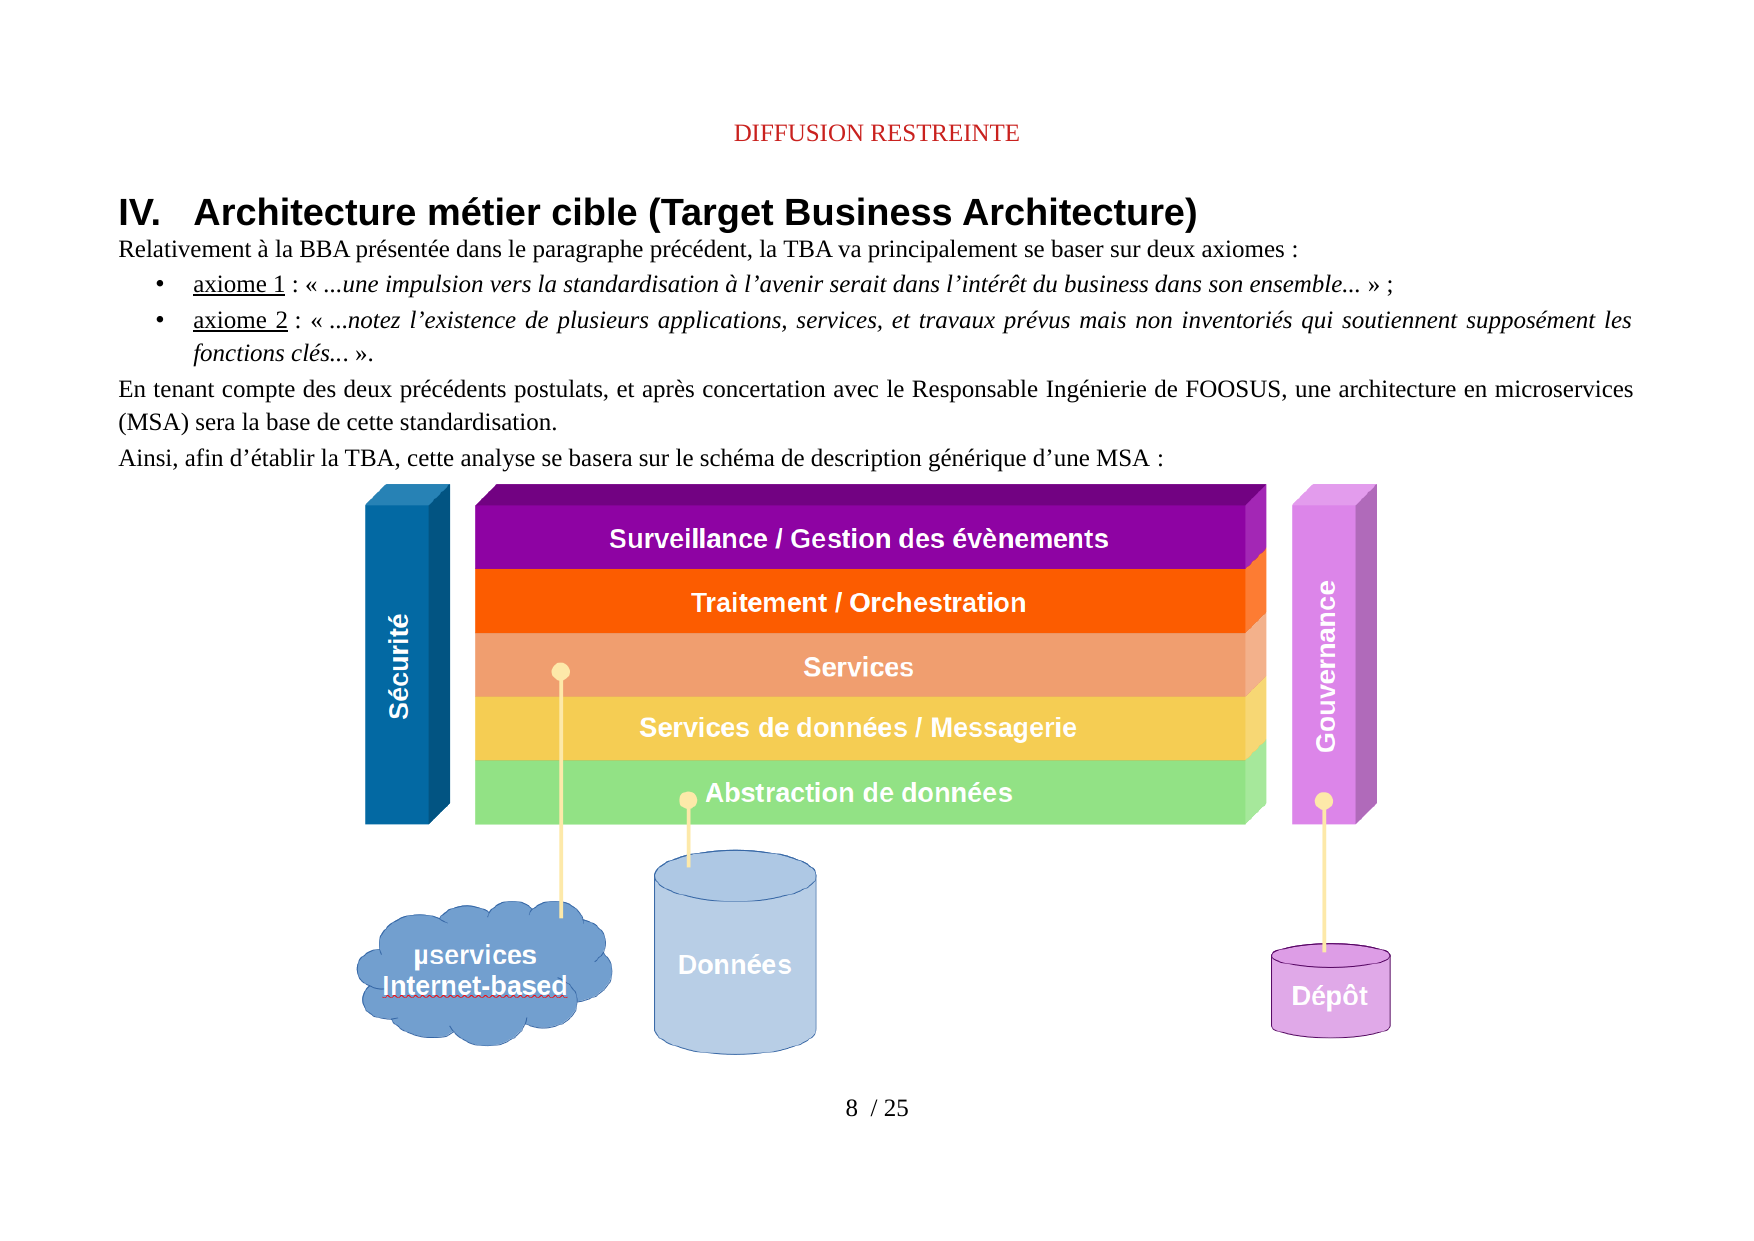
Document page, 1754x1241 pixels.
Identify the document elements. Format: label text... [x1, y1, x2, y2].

picture [352, 478, 1402, 1059]
text Ainsi, afin d’établir la TBA, cette analyse se basera sur le schéma de description générique d’une MSA : [118, 443, 1636, 471]
text Relativement à la BBA présentée dans le paragraphe précédent, la TBA va principalement se baser sur deux axiomes : [118, 234, 1636, 262]
text En tenant compte des deux précédents postulats, et après concertation avec le Responsable Ingénierie de FOOSUS, une architecture en microservices (MSA) sera la base de cette standardisation. [118, 374, 1636, 436]
list axiome 2 : « ...notez l’existence de plusieurs applications, services, et travaux prévus mais non inventoriés qui soutiennent supposément les fonctions clés... ». [156, 305, 1636, 367]
list axiome 1 : « ...une impulsion vers la standardisation à l’avenir serait dans l’intérêt du business dans son ensemble... » ; [156, 269, 1636, 298]
subtitle Architecture métier cible (Target Business Architecture) [118, 189, 1636, 233]
